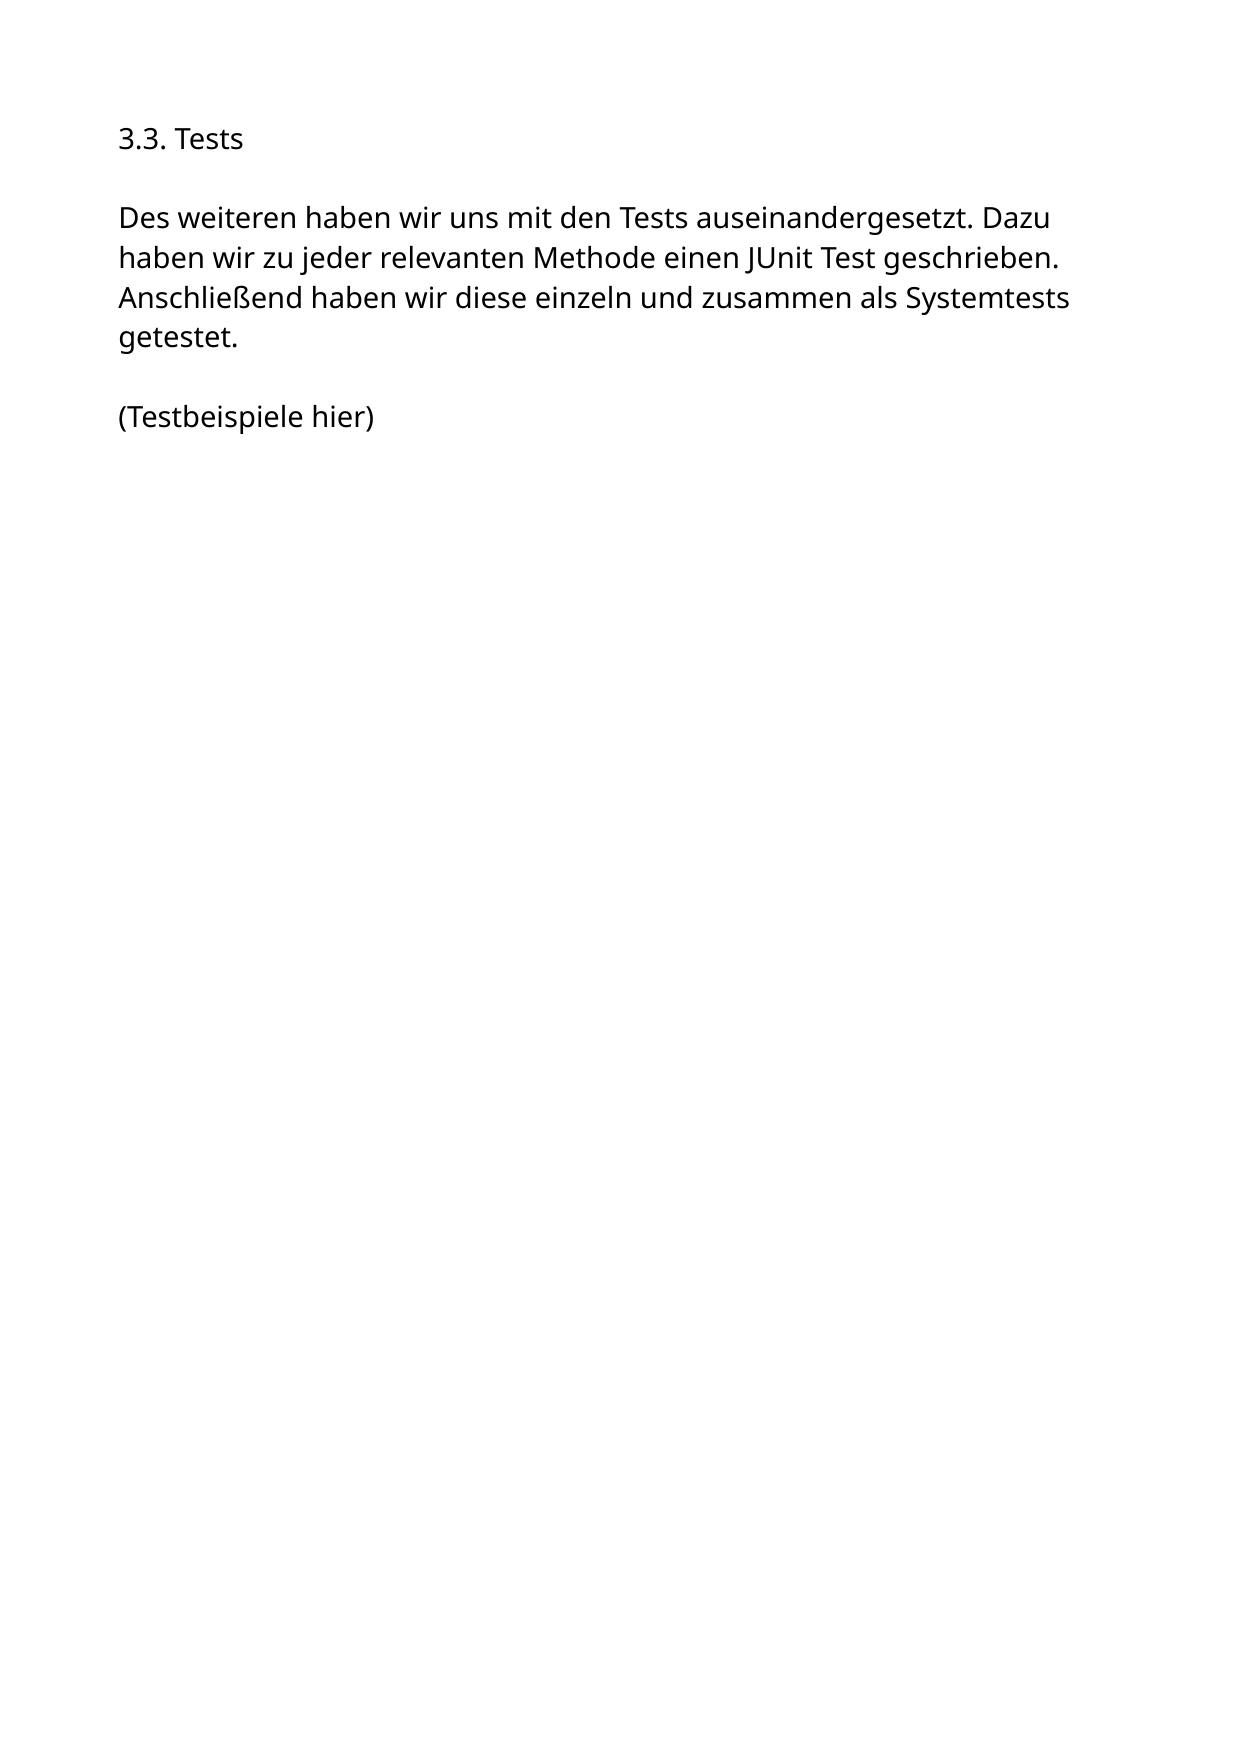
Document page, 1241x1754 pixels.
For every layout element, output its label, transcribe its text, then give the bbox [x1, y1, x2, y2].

text 3.3. Tests [118, 118, 1122, 158]
text (Testbeispiele hier) [118, 396, 1122, 436]
text Des weiteren haben wir uns mit den Tests auseinandergesetzt. Dazu haben wir zu jeder relevanten Methode einen JUnit Test geschrieben. Anschließend haben wir diese einzeln und zusammen als Systemtests getestet. [118, 197, 1122, 356]
